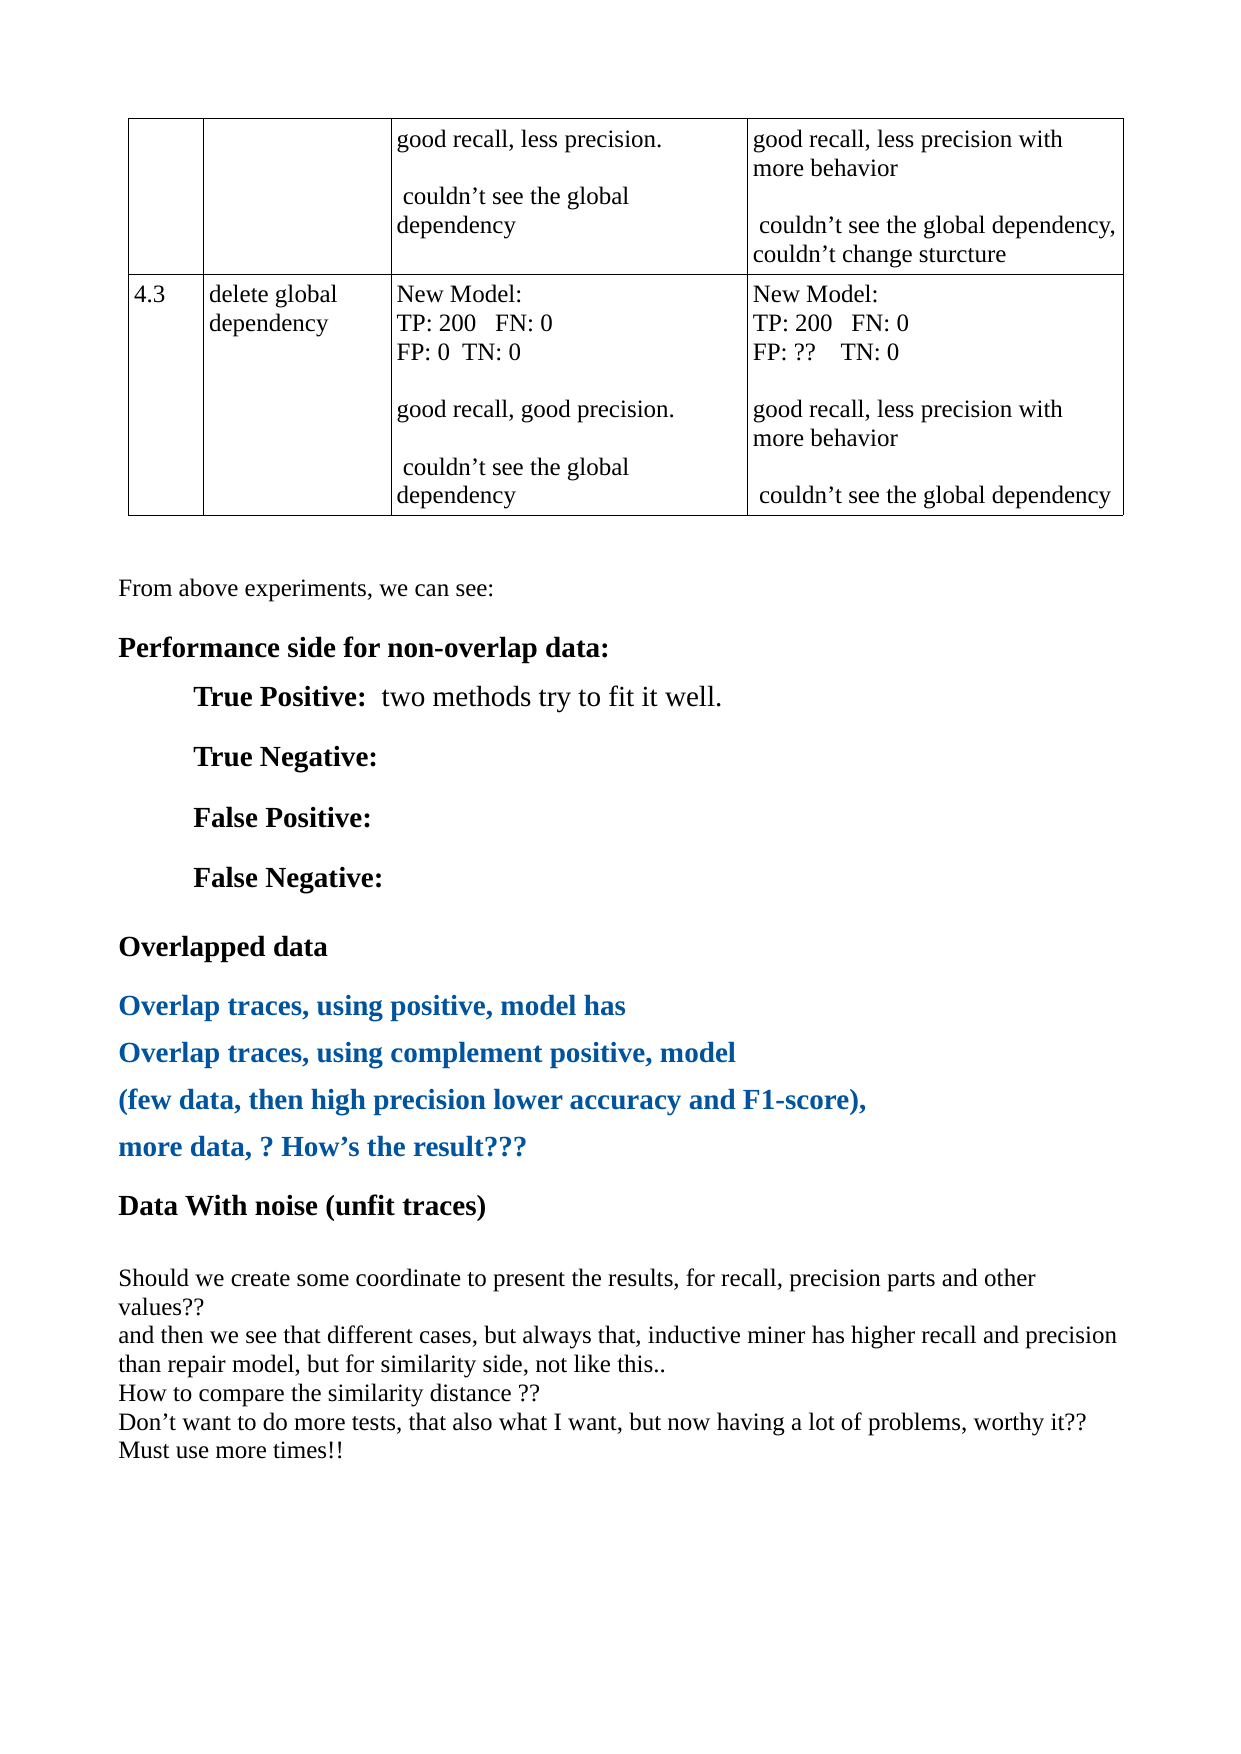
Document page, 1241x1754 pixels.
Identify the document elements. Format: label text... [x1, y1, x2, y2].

text Don’t want to do more tests, that also what I want, but now having a lot of problems, worthy it?? Must use more times!! [118, 1407, 1122, 1464]
text False Negative: [118, 847, 1122, 898]
text Overlapped data [118, 929, 1122, 962]
text True Negative: [118, 727, 1122, 778]
table_cell good recall, less precision. couldn’t see the global dependency [392, 119, 747, 273]
table_cell [129, 119, 203, 273]
text more data, ? How’s the result??? [118, 1129, 1122, 1163]
text Data With noise (unfit traces) [118, 1188, 1122, 1222]
text Overlap traces, using positive, model has [118, 988, 1122, 1021]
table_cell New Model: TP: 200 FN: 0 FP: 0 TN: 0 good recall, good precision. couldn’t see the global dependency [392, 275, 747, 515]
text Should we create some coordinate to present the results, for recall, precision parts and other values?? [118, 1263, 1122, 1321]
table_cell [204, 119, 391, 273]
text and then we see that different cases, but always that, inductive miner has higher recall and precision than repair model, but for similarity side, not like this.. [118, 1321, 1122, 1378]
table_cell New Model: TP: 200 FN: 0 FP: ?? TN: 0 good recall, less precision with more behavior couldn’t see the global dependency [748, 275, 1123, 515]
text How to compare the similarity distance ?? [118, 1378, 1122, 1407]
text (few data, then high precision lower accuracy and F1-score), [118, 1082, 1122, 1116]
text Performance side for non-overlap data: [118, 630, 1122, 664]
table_cell 4.3 [129, 275, 203, 515]
table_cell delete global dependency [204, 275, 391, 515]
table_cell good recall, less precision with more behavior couldn’t see the global dependency, couldn’t change sturcture [748, 119, 1123, 273]
text False Positive: [118, 787, 1122, 838]
text Overlap traces, using complement positive, model [118, 1035, 1122, 1068]
text From above experiments, we can see: [118, 573, 1122, 601]
text True Positive: two methods try to fit it well. [118, 667, 1122, 718]
